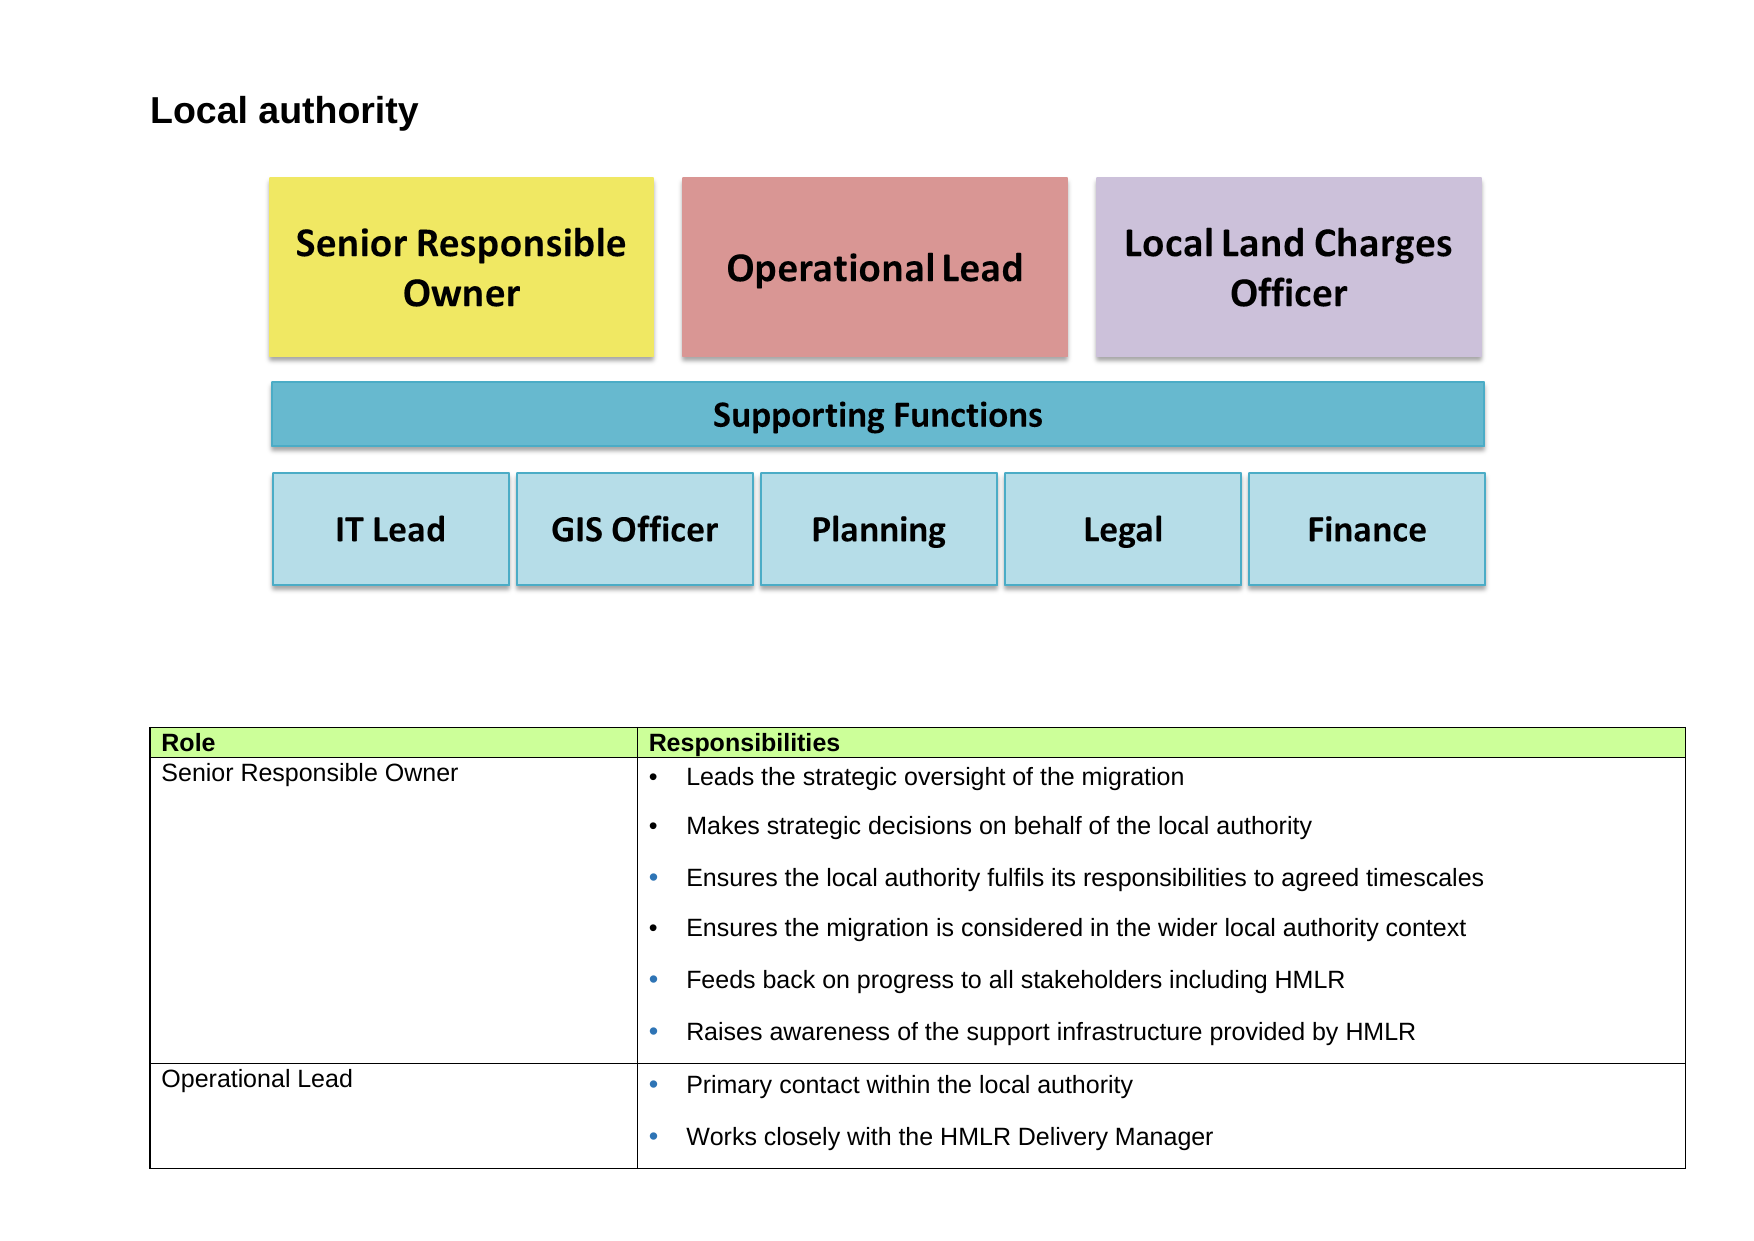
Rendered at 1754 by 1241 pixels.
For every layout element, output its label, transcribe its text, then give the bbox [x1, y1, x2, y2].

text Local authority [150, 89, 1604, 132]
table_header Role [151, 728, 637, 757]
table_cell Operational Lead [151, 1064, 637, 1168]
table_cell Leads the strategic oversight of the migration Makes strategic decisions on behalf of the local authority Ensures the local authority fulfils its responsibilities to agreed timescales Ensures the migration is considered in the wider local authority context Feeds back on progress to all stakeholders including HMLR Raises awareness of the support infrastructure provided by HMLR [638, 758, 1685, 1063]
table_cell Senior Responsible Owner [151, 758, 637, 1063]
table_header Responsibilities [638, 728, 1685, 757]
table_cell Primary contact within the local authority Works closely with the HMLR Delivery Manager Ensures migration activities delivered to time Provides detailed insight into the service, people, data and processes Deploys resource Engages all necessary support functions as required [638, 1064, 1685, 1168]
